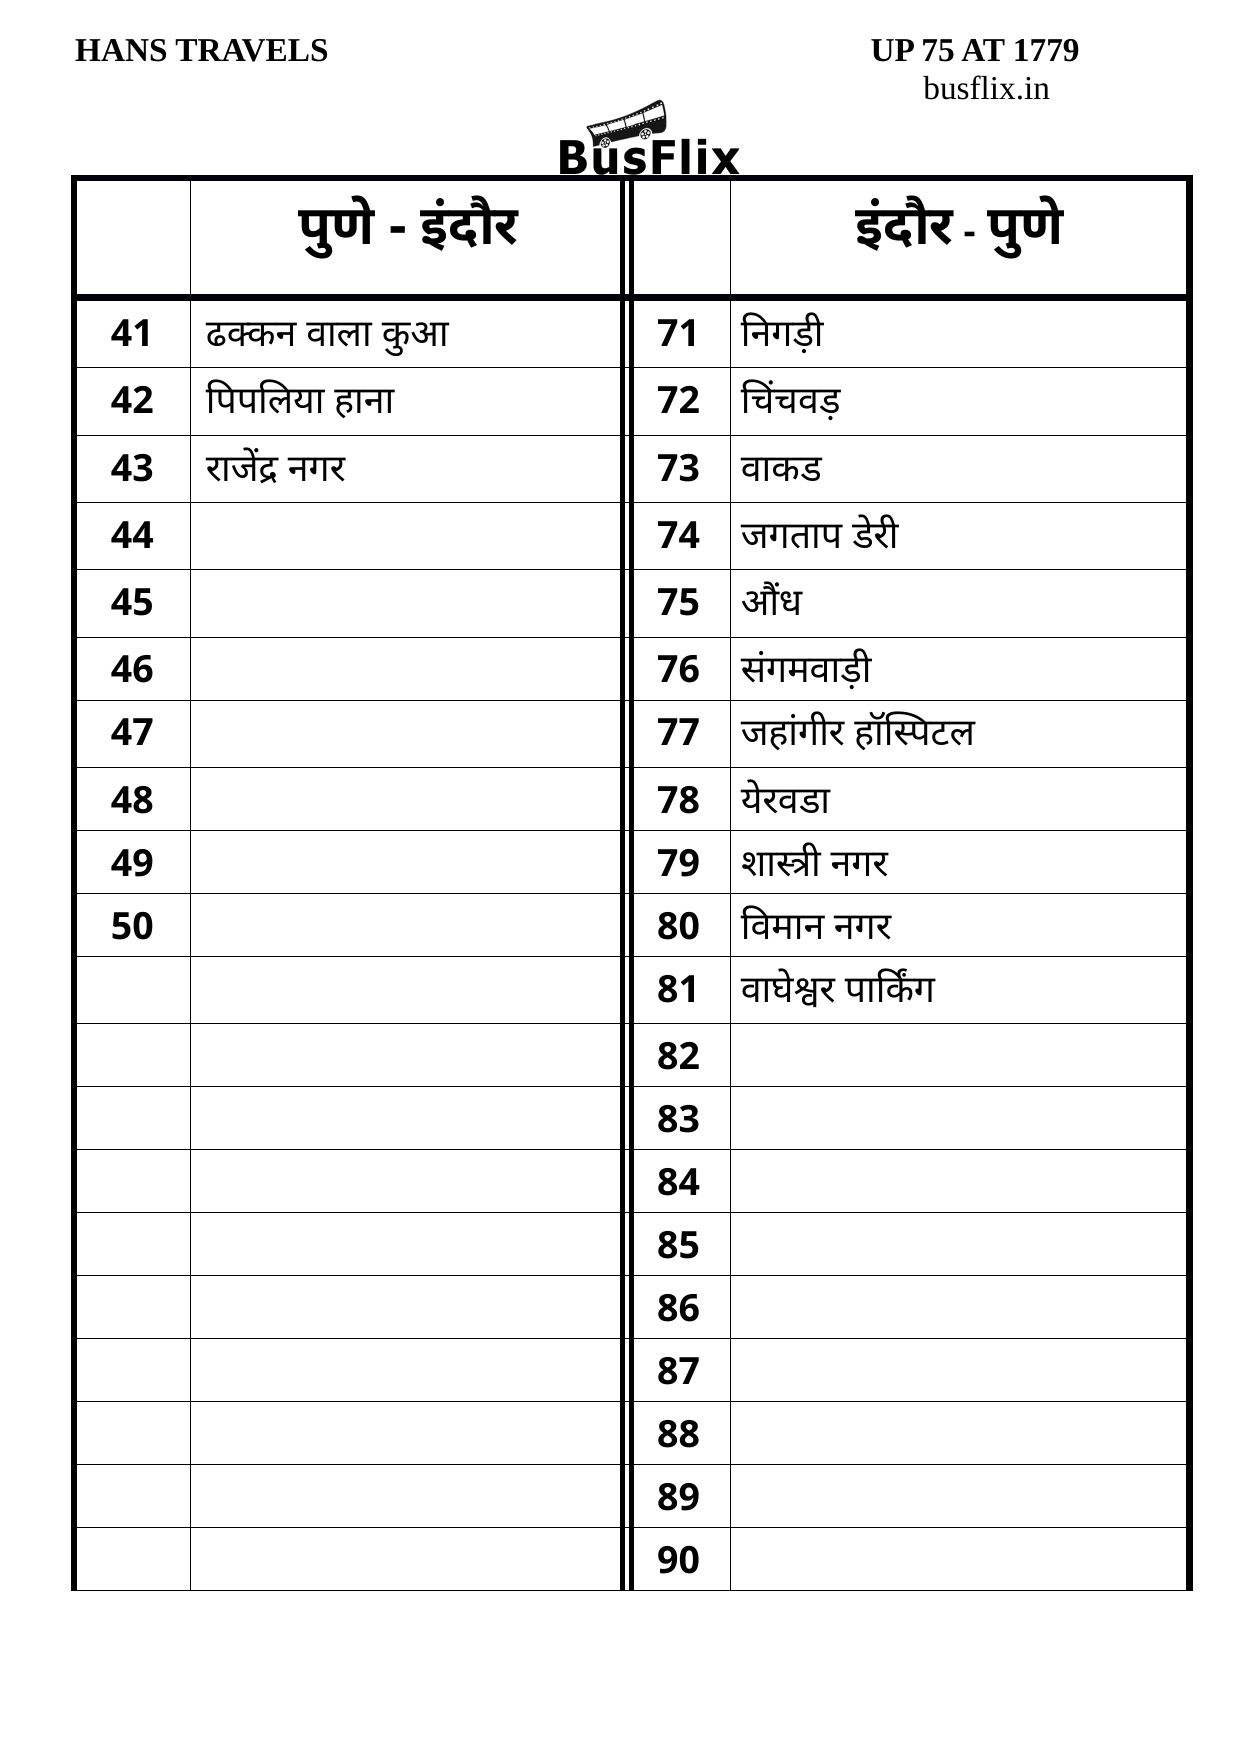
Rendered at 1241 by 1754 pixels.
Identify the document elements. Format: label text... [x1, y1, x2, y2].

table_cell 82 [634, 1024, 730, 1086]
table_cell [77, 1150, 190, 1212]
table_cell राजेंद्र नगर [191, 436, 620, 502]
table_cell 89 [634, 1465, 730, 1527]
table_cell 84 [634, 1150, 730, 1212]
table_cell 45 [77, 570, 190, 636]
table_cell [191, 1276, 620, 1338]
table_cell ढक्कन वाला कुआ [191, 301, 620, 367]
table_cell [191, 570, 620, 636]
table_cell 81 [634, 957, 730, 1023]
table_cell 83 [634, 1087, 730, 1149]
table_header इंदौर - पुणे [731, 181, 1186, 294]
table_cell 74 [634, 503, 730, 569]
table_cell [191, 1024, 620, 1086]
table_cell 50 [77, 894, 190, 956]
table_cell संगमवाड़ी [731, 638, 1186, 699]
table_cell 41 [77, 301, 190, 367]
table_cell पिपलिया हाना [191, 368, 620, 434]
table_cell [731, 1150, 1186, 1212]
table_cell [191, 894, 620, 956]
table_cell [191, 503, 620, 569]
table_cell [77, 1465, 190, 1527]
table_cell जहांगीर हॉस्पिटल [731, 701, 1186, 767]
table_cell येरवडा [731, 768, 1186, 830]
table_cell [77, 1213, 190, 1275]
table_cell 80 [634, 894, 730, 956]
table_cell [191, 1213, 620, 1275]
table_cell 48 [77, 768, 190, 830]
table_cell [731, 1402, 1186, 1464]
table_cell 49 [77, 831, 190, 893]
table_cell 46 [77, 638, 190, 699]
table_cell 76 [634, 638, 730, 699]
table_cell [731, 1339, 1186, 1401]
table_header पुणे - इंदौर [191, 181, 620, 294]
table_cell चिंचवड़ [731, 368, 1186, 434]
table_cell [731, 1528, 1186, 1590]
table_cell शास्त्री नगर [731, 831, 1186, 893]
table_cell 73 [634, 436, 730, 502]
table_cell [191, 768, 620, 830]
table_cell 85 [634, 1213, 730, 1275]
table_cell 79 [634, 831, 730, 893]
table_cell [77, 1528, 190, 1590]
table_cell [731, 1024, 1186, 1086]
table_cell [731, 1213, 1186, 1275]
table_cell [191, 1339, 620, 1401]
table_cell [191, 831, 620, 893]
table_cell [191, 1087, 620, 1149]
table_cell औंध [731, 570, 1186, 636]
table_cell 88 [634, 1402, 730, 1464]
table_cell [191, 1465, 620, 1527]
table_cell 43 [77, 436, 190, 502]
table_cell [77, 1402, 190, 1464]
table_cell विमान नगर [731, 894, 1186, 956]
table_cell [191, 701, 620, 767]
table_cell 77 [634, 701, 730, 767]
table_cell 86 [634, 1276, 730, 1338]
table_cell 42 [77, 368, 190, 434]
table_cell 78 [634, 768, 730, 830]
table_cell [191, 957, 620, 1023]
table_cell 75 [634, 570, 730, 636]
table_cell वाकड [731, 436, 1186, 502]
table_cell 87 [634, 1339, 730, 1401]
table_cell [77, 1087, 190, 1149]
table_cell 71 [634, 301, 730, 367]
table_cell 72 [634, 368, 730, 434]
table_cell [77, 957, 190, 1023]
table_cell [191, 1150, 620, 1212]
table_cell [731, 1276, 1186, 1338]
table_cell [731, 1087, 1186, 1149]
table_cell 44 [77, 503, 190, 569]
table_header [77, 181, 190, 294]
table_cell [731, 1465, 1186, 1527]
table_cell [191, 1402, 620, 1464]
table_cell [77, 1276, 190, 1338]
table_cell जगताप डेरी [731, 503, 1186, 569]
table_cell 47 [77, 701, 190, 767]
table_cell वाघेश्वर पार्किंग [731, 957, 1186, 1023]
table_header [634, 181, 730, 294]
table_cell [77, 1339, 190, 1401]
table_cell [191, 1528, 620, 1590]
table_cell [77, 1024, 190, 1086]
table_cell [191, 638, 620, 699]
table_cell 90 [634, 1528, 730, 1590]
table_cell निगड़ी [731, 301, 1186, 367]
